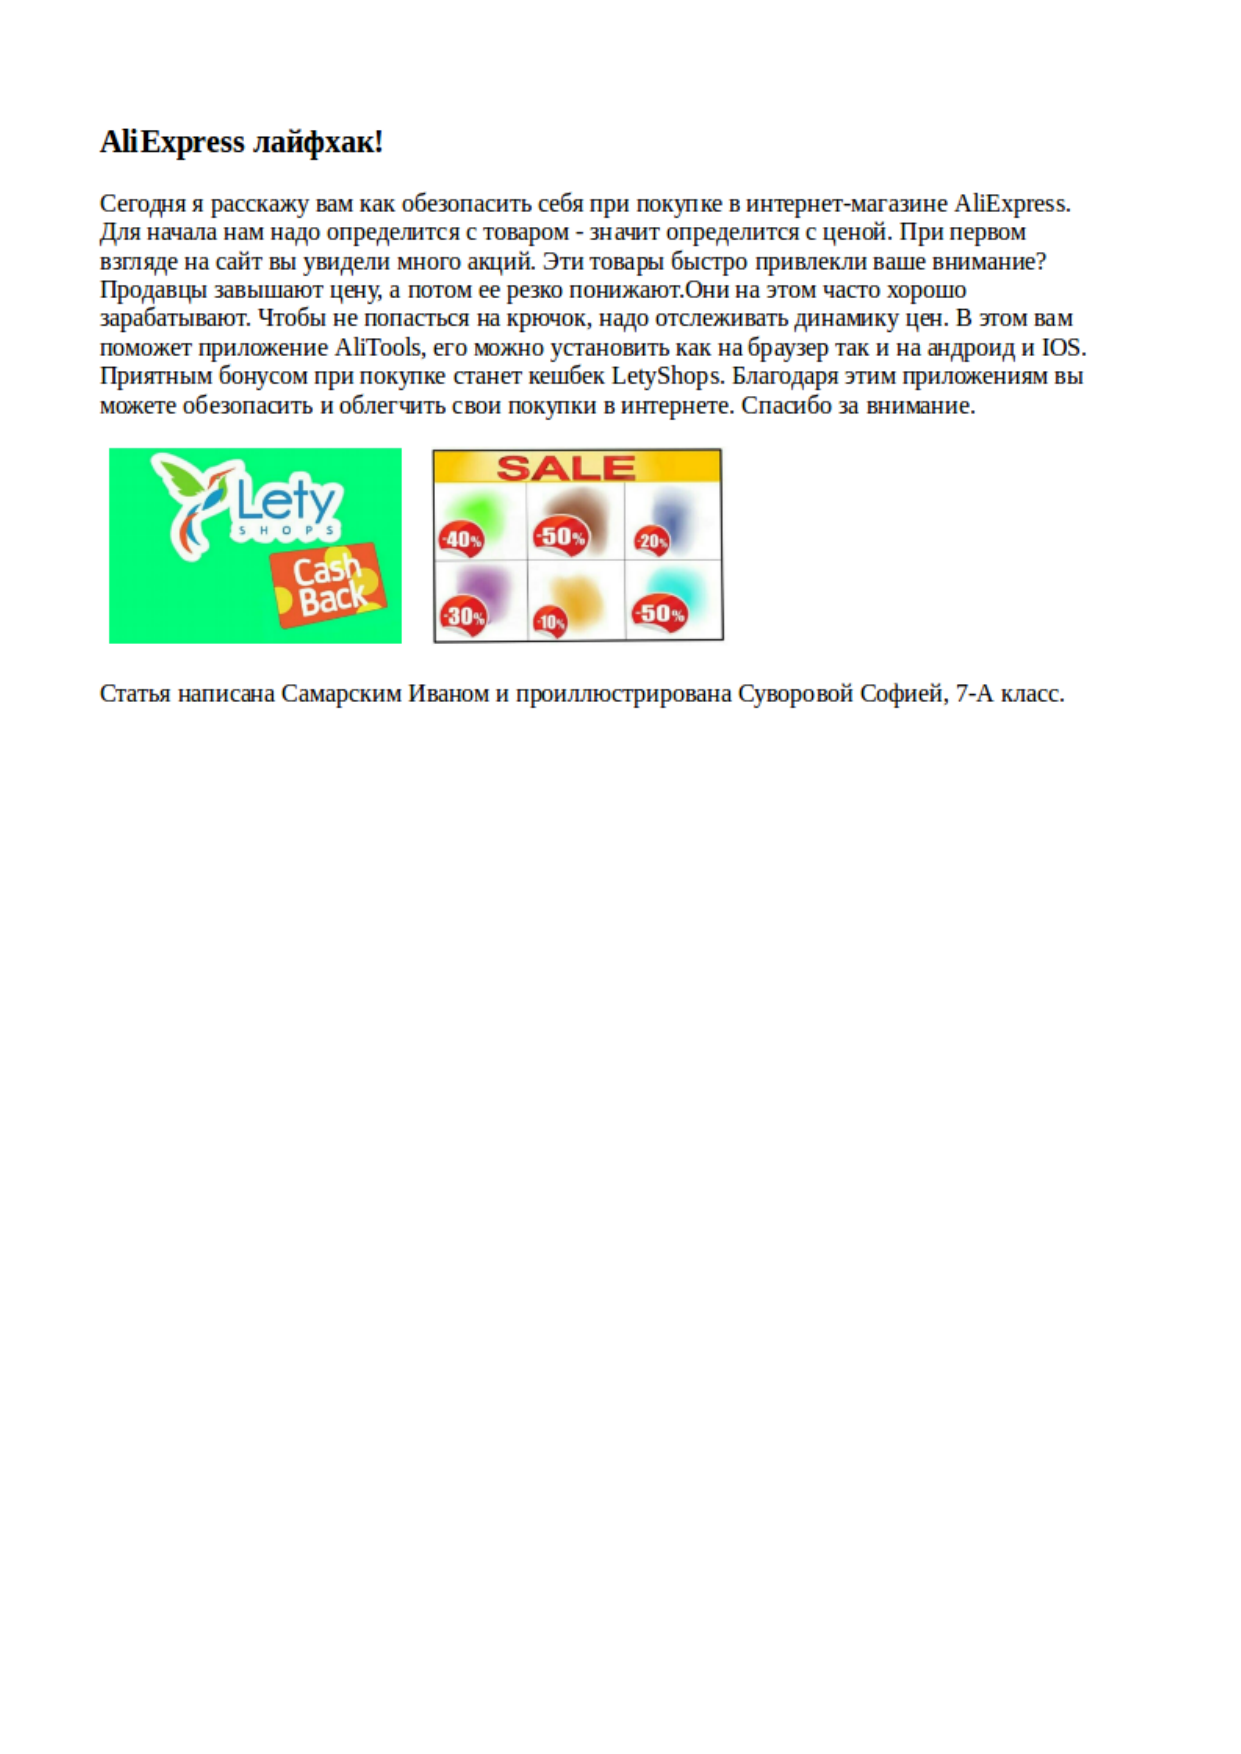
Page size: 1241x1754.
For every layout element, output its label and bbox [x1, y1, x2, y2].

picture [75, 118, 1139, 716]
